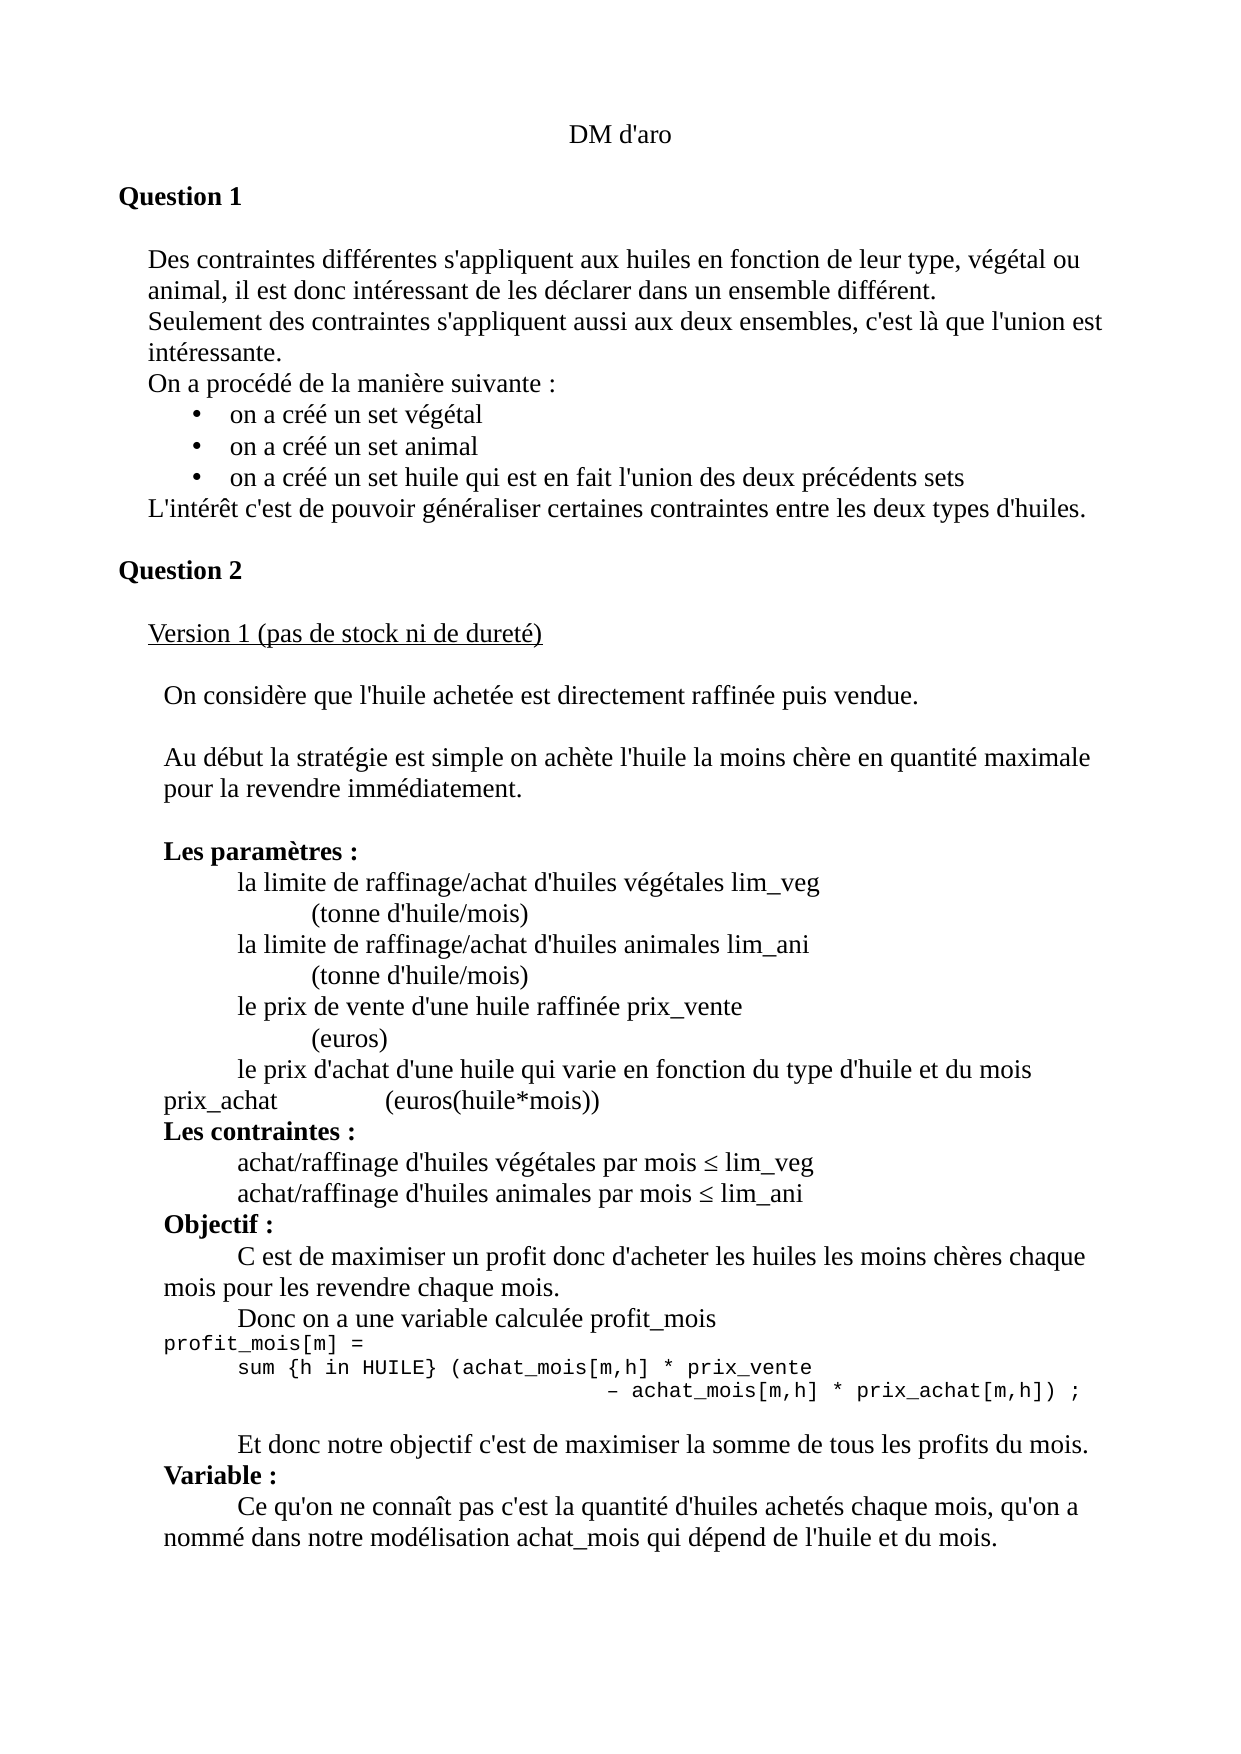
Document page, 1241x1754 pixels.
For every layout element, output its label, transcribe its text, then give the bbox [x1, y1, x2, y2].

text On considère que l'huile achetée est directement raffinée puis vendue. [163, 679, 1122, 710]
text sum {h in HUILE} (achat_mois[m,h] * prix_vente [163, 1357, 1122, 1380]
list on a créé un set animal [192, 430, 1122, 461]
list on a créé un set végétal [192, 398, 1122, 430]
text – achat_mois[m,h] * prix_achat[m,h]) ; [163, 1380, 1122, 1404]
text DM d'aro [118, 118, 1122, 149]
text Les paramètres : [163, 835, 1122, 866]
text le prix d'achat d'une huile qui varie en fonction du type d'huile et du mois prix_achat (euros(huile*mois)) [163, 1053, 1122, 1115]
text Objectif : [163, 1208, 1122, 1240]
text la limite de raffinage/achat d'huiles animales lim_ani [163, 928, 1122, 959]
list on a créé un set huile qui est en fait l'union des deux précédents sets [192, 461, 1122, 492]
text C est de maximiser un profit donc d'acheter les huiles les moins chères chaque mois pour les revendre chaque mois. [163, 1240, 1122, 1302]
text (euros) [163, 1022, 1122, 1053]
text Et donc notre objectif c'est de maximiser la somme de tous les profits du mois. [163, 1428, 1122, 1459]
text la limite de raffinage/achat d'huiles végétales lim_veg [163, 866, 1122, 897]
text le prix de vente d'une huile raffinée prix_vente [163, 991, 1122, 1022]
text Donc on a une variable calculée profit_mois profit_mois[m] = [163, 1302, 1122, 1357]
text achat/raffinage d'huiles animales par mois ≤ lim_ani [163, 1177, 1122, 1208]
text Variable : [163, 1459, 1122, 1490]
text (tonne d'huile/mois) [163, 959, 1122, 991]
text Question 1 [118, 180, 1122, 212]
text L'intérêt c'est de pouvoir généraliser certaines contraintes entre les deux types d'huiles. [148, 492, 1122, 523]
text (tonne d'huile/mois) [163, 897, 1122, 928]
text Question 2 [118, 554, 1122, 586]
text Ce qu'on ne connaît pas c'est la quantité d'huiles achetés chaque mois, qu'on a nommé dans notre modélisation achat_mois qui dépend de l'huile et du mois. [163, 1490, 1122, 1552]
text Des contraintes différentes s'appliquent aux huiles en fonction de leur type, végétal ou animal, il est donc intéressant de les déclarer dans un ensemble différent. Seulement des contraintes s'appliquent aussi aux deux ensembles, c'est là que l'union est intéressante. [148, 243, 1122, 367]
text Version 1 (pas de stock ni de dureté) [148, 617, 1122, 648]
text Les contraintes : [163, 1115, 1122, 1146]
text Au début la stratégie est simple on achète l'huile la moins chère en quantité maximale pour la revendre immédiatement. [163, 741, 1122, 804]
text achat/raffinage d'huiles végétales par mois ≤ lim_veg [163, 1146, 1122, 1177]
text On a procédé de la manière suivante : [148, 367, 1122, 398]
